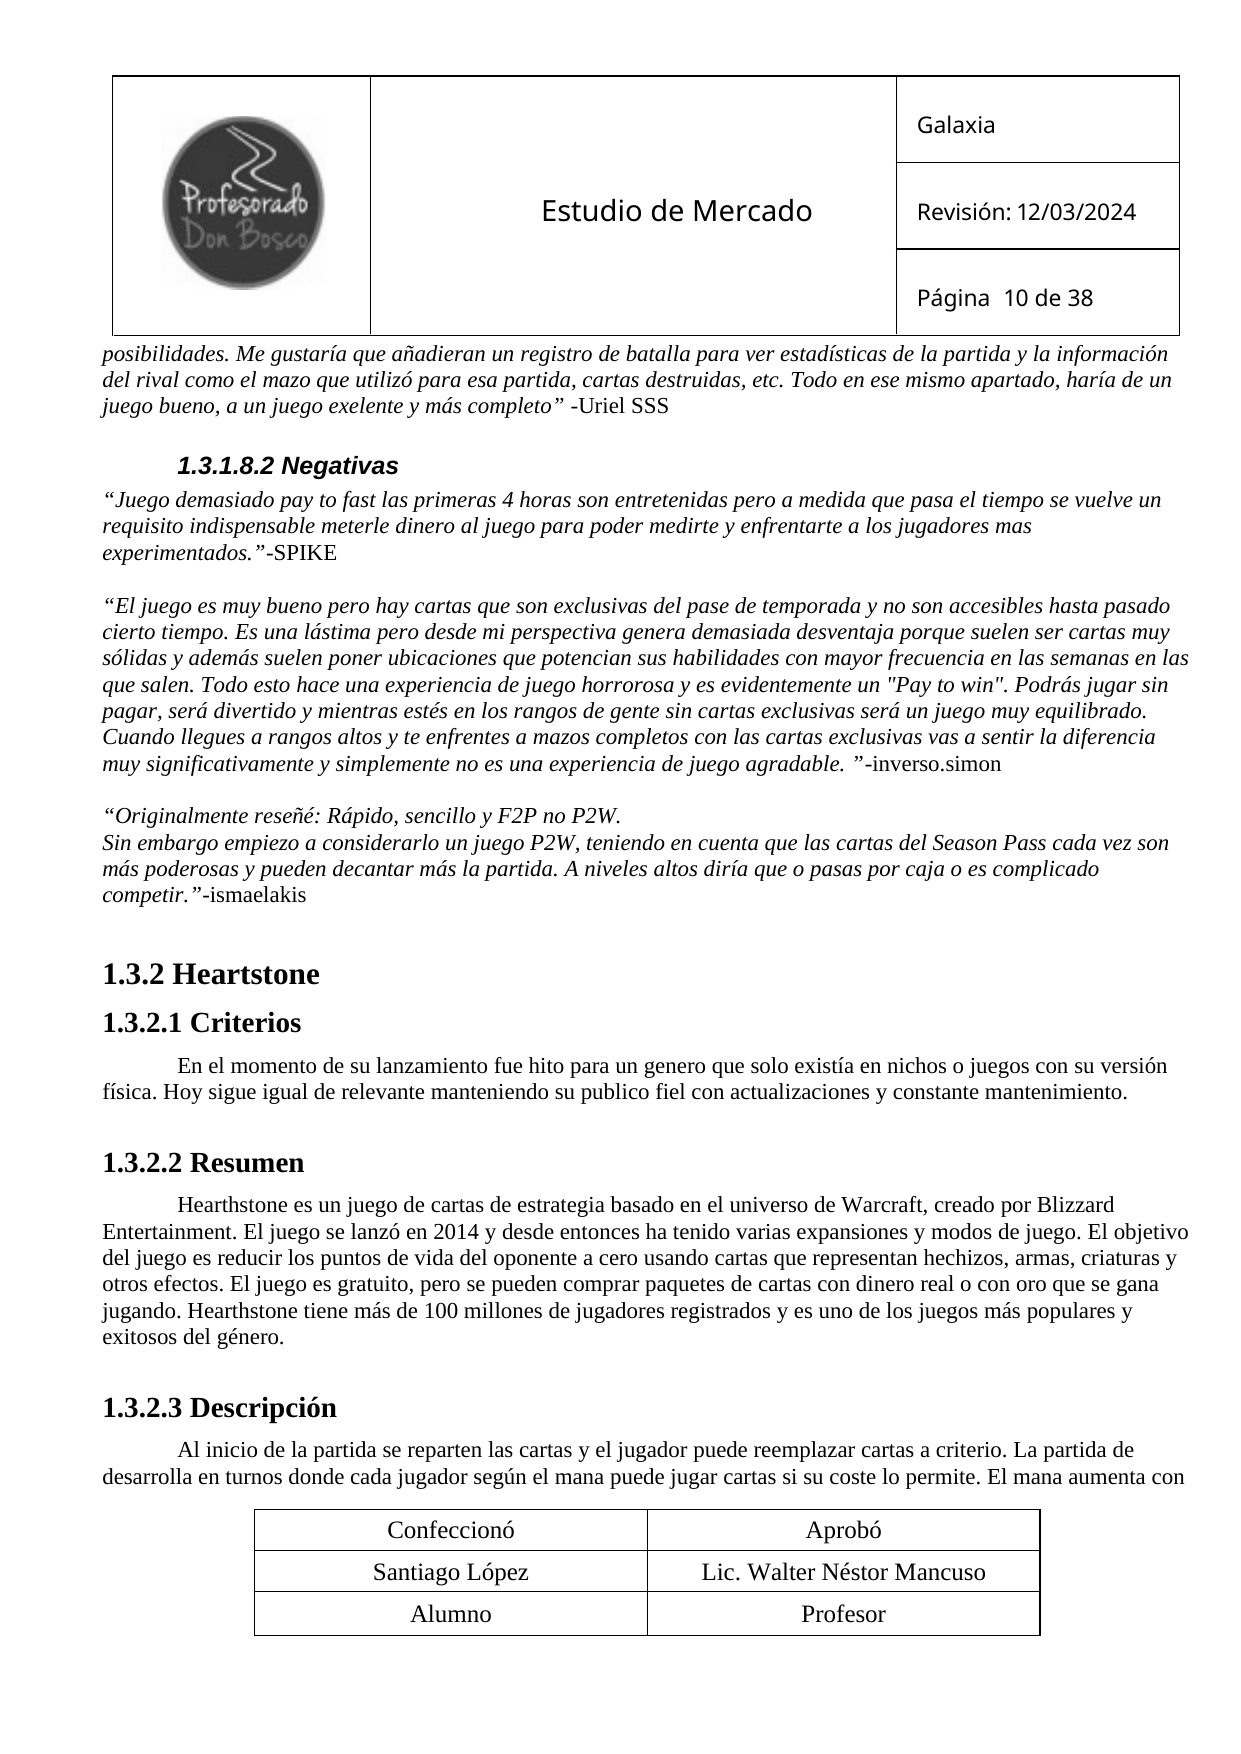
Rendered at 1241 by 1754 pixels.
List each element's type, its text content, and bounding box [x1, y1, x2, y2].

text Hearthstone es un juego de cartas de estrategia basado en el universo de Warcraft, creado por Blizzard Entertainment. El juego se lanzó en 2014 y desde entonces ha tenido varias expansiones y modos de juego. El objetivo del juego es reducir los puntos de vida del oponente a cero usando cartas que representan hechizos, armas, criaturas y otros efectos. El juego es gratuito, pero se pueden comprar paquetes de cartas con dinero real o con oro que se gana jugando. Hearthstone tiene más de 100 millones de jugadores registrados y es uno de los juegos más populares y exitosos del género. [102, 1191, 1192, 1349]
text Sin embargo empiezo a considerarlo un juego P2W, teniendo en cuenta que las cartas del Season Pass cada vez son más poderosas y pueden decantar más la partida. A niveles altos diría que o pasas por caja o es complicado competir.”-ismaelakis [102, 829, 1192, 908]
subtitle 1.3.1.8.2 Negativas [102, 451, 1192, 480]
text En el momento de su lanzamiento fue hito para un genero que solo existía en nichos o juegos con su versión física. Hoy sigue igual de relevante manteniendo su publico fiel con actualizaciones y constante mantenimiento. [102, 1052, 1192, 1104]
text “El juego es muy bueno pero hay cartas que son exclusivas del pase de temporada y no son accesibles hasta pasado cierto tiempo. Es una lástima pero desde mi perspectiva genera demasiada desventaja porque suelen ser cartas muy sólidas y además suelen poner ubicaciones que potencian sus habilidades con mayor frecuencia en las semanas en las que salen. Todo esto hace una experiencia de juego horrorosa y es evidentemente un "Pay to win". Podrás jugar sin pagar, será divertido y mientras estés en los rangos de gente sin cartas exclusivas será un juego muy equilibrado. Cuando llegues a rangos altos y te enfrentes a mazos completos con las cartas exclusivas vas a sentir la diferencia muy significativamente y simplemente no es una experiencia de juego agradable. ”-inverso.simon [102, 592, 1192, 776]
text “Juego demasiado pay to fast las primeras 4 horas son entretenidas pero a medida que pasa el tiempo se vuelve un requisito indispensable meterle dinero al juego para poder medirte y enfrentarte a los jugadores mas experimentados.”-SPIKE [102, 486, 1192, 565]
text posibilidades. Me gustaría que añadieran un registro de batalla para ver estadísticas de la partida y la información del rival como el mazo que utilizó para esa partida, cartas destruidas, etc. Todo en ese mismo apartado, haría de un juego bueno, a un juego exelente y más completo” -Uriel SSS [102, 339, 1192, 419]
subtitle 1.3.2.1 Criterios [102, 1006, 1192, 1039]
text Al inicio de la partida se reparten las cartas y el jugador puede reemplazar cartas a criterio. La partida de desarrolla en turnos donde cada jugador según el mana puede jugar cartas si su coste lo permite. El mana aumenta con [102, 1436, 1192, 1489]
text “Originalmente reseñé: Rápido, sencillo y F2P no P2W. [102, 802, 1192, 829]
subtitle 1.3.2.3 Descripción [102, 1390, 1192, 1424]
subtitle 1.3.2.2 Resumen [102, 1145, 1192, 1179]
subtitle 1.3.2 Heartstone [102, 955, 1192, 991]
